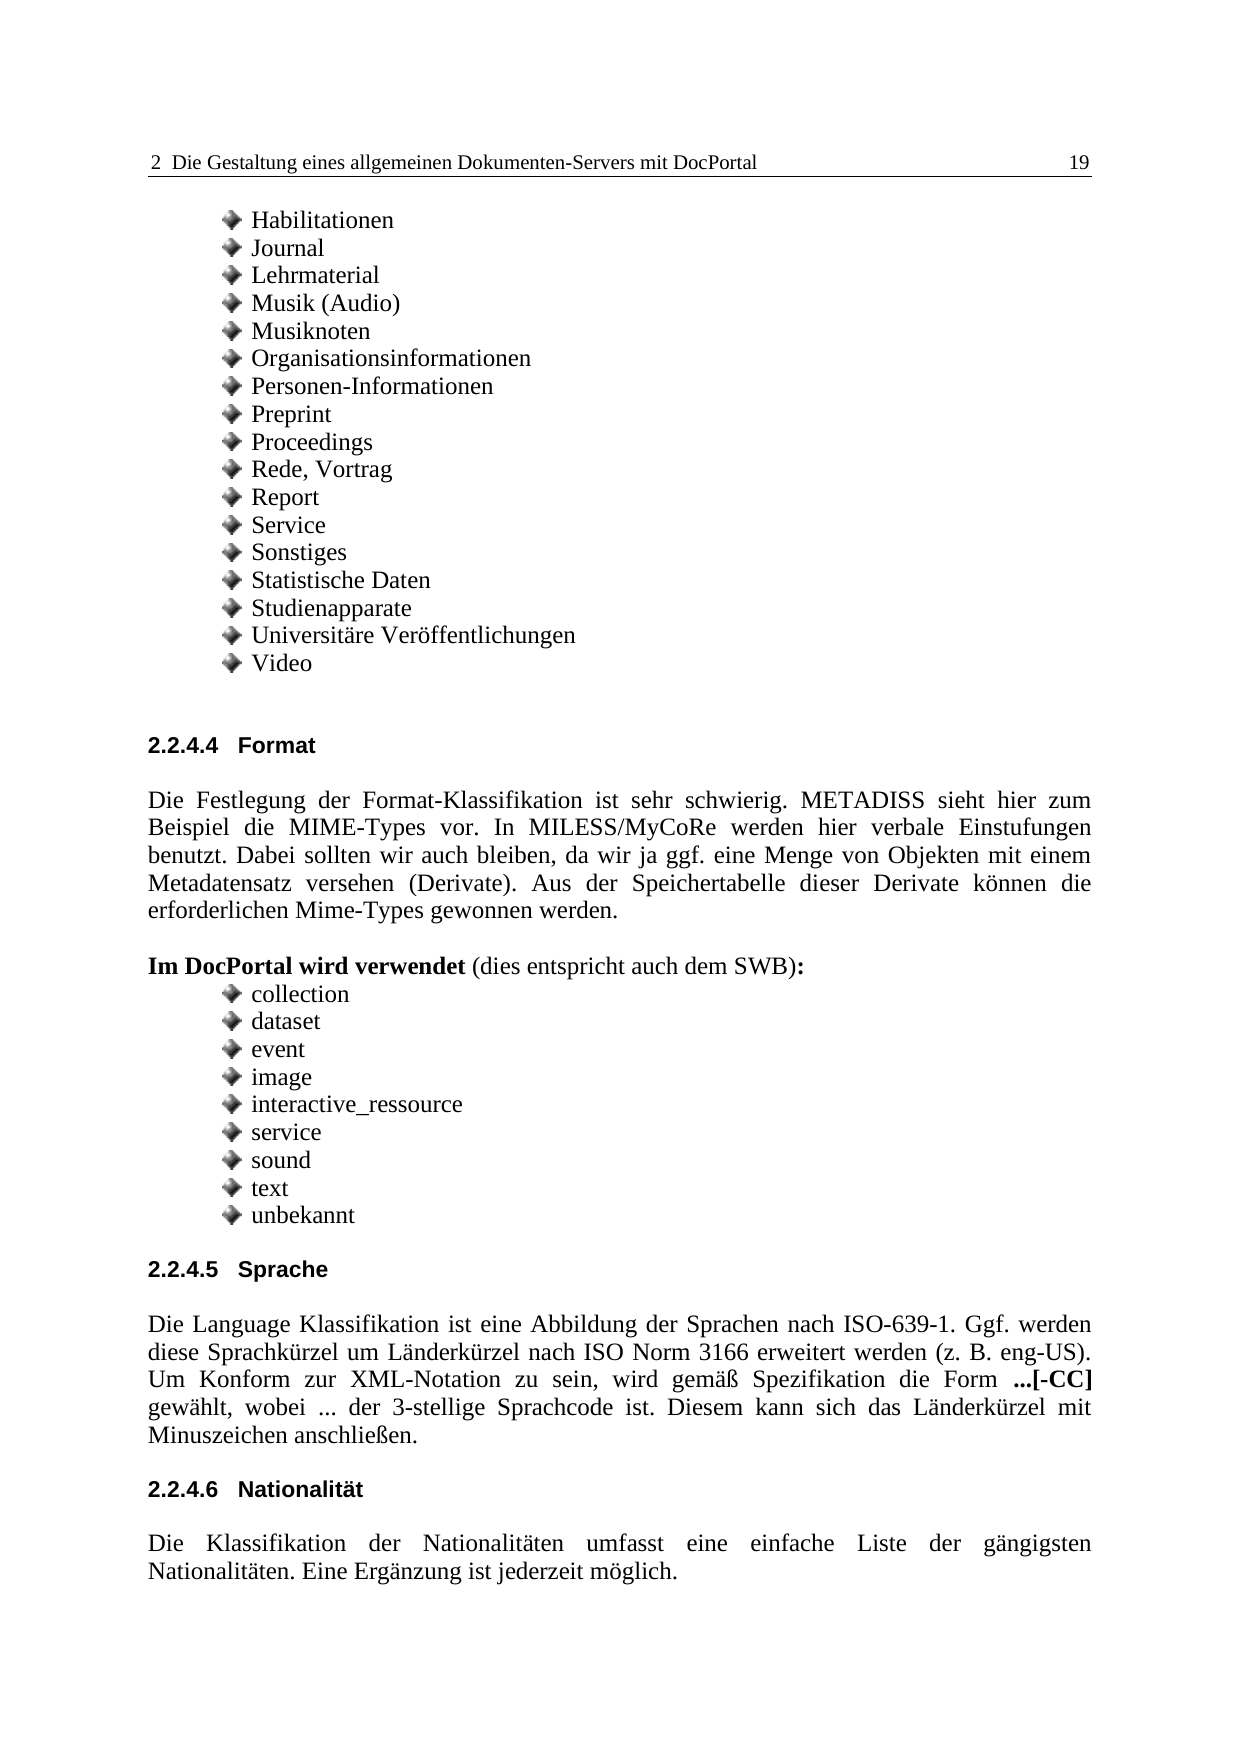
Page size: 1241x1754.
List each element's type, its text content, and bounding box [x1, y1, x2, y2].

list collection [221, 980, 1092, 1007]
subtitle Format [148, 732, 1092, 758]
list sound [221, 1146, 1092, 1174]
picture [222, 487, 242, 507]
picture [222, 1094, 242, 1114]
list event [221, 1035, 1092, 1063]
list interactive_ressource [221, 1091, 1092, 1118]
list Organisationsinformationen [221, 344, 1092, 372]
picture [222, 1039, 242, 1059]
picture [222, 598, 242, 618]
picture [222, 238, 242, 257]
list Habilitationen [221, 206, 1092, 234]
text Im DocPortal wird verwendet (dies entspricht auch dem SWB): [148, 952, 1092, 980]
list image [221, 1063, 1092, 1091]
picture [222, 1205, 242, 1225]
picture [222, 570, 242, 590]
picture [222, 543, 242, 562]
picture [222, 653, 242, 673]
picture [222, 349, 242, 368]
list Statistische Daten [221, 566, 1092, 594]
text Die Language Klassifikation ist eine Abbildung der Sprachen nach ISO-639-1. Ggf. werden diese Sprachkürzel um Länderkürzel nach ISO Norm 3166 erweitert werden (z. B. eng-US). Um Konform zur XML-Notation zu sein, wird gemäß Spezifikation die Form ...[-CC] gewählt, wobei ... der 3-stellige Sprachcode ist. Diesem kann sich das Länderkürzel mit Minuszeichen anschließen. [148, 1310, 1092, 1448]
picture [222, 432, 242, 451]
list Preprint [221, 400, 1092, 428]
picture [222, 293, 242, 313]
picture [222, 1122, 242, 1142]
picture [222, 459, 242, 479]
list Studienapparate [221, 594, 1092, 622]
picture [222, 210, 242, 230]
list Journal [221, 234, 1092, 261]
list Lehrmaterial [221, 261, 1092, 289]
subtitle Nationalität [148, 1476, 1092, 1502]
picture [222, 1150, 242, 1170]
list Musik (Audio) [221, 289, 1092, 317]
picture [222, 984, 242, 1003]
text Die Klassifikation der Nationalitäten umfasst eine einfache Liste der gängigsten Nationalitäten. Eine Ergänzung ist jederzeit möglich. [148, 1529, 1092, 1585]
list unbekannt [221, 1201, 1092, 1229]
picture [222, 1067, 242, 1086]
list Sonstiges [221, 538, 1092, 566]
picture [222, 515, 242, 535]
list Musiknoten [221, 317, 1092, 344]
list Service [221, 511, 1092, 538]
list Proceedings [221, 428, 1092, 455]
list Report [221, 483, 1092, 511]
list Universitäre Veröffentlichungen [221, 622, 1092, 649]
list Personen-Informationen [221, 372, 1092, 400]
text Die Festlegung der Format-Klassifikation ist sehr schwierig. METADISS sieht hier zum Beispiel die MIME-Types vor. In MILESS/MyCoRe werden hier verbale Einstufungen benutzt. Dabei sollten wir auch bleiben, da wir ja ggf. eine Menge von Objekten mit einem Metadatensatz versehen (Derivate). Aus der Speichertabelle dieser Derivate können die erforderlichen Mime-Types gewonnen werden. [148, 786, 1092, 924]
list service [221, 1118, 1092, 1146]
picture [222, 321, 242, 341]
list Rede, Vortrag [221, 455, 1092, 483]
picture [222, 265, 242, 285]
list text [221, 1174, 1092, 1201]
subtitle Sprache [148, 1257, 1092, 1282]
list dataset [221, 1007, 1092, 1035]
picture [222, 1178, 242, 1197]
list Video [221, 649, 1092, 677]
picture [222, 376, 242, 396]
picture [222, 1011, 242, 1031]
picture [222, 404, 242, 424]
picture [222, 626, 242, 645]
